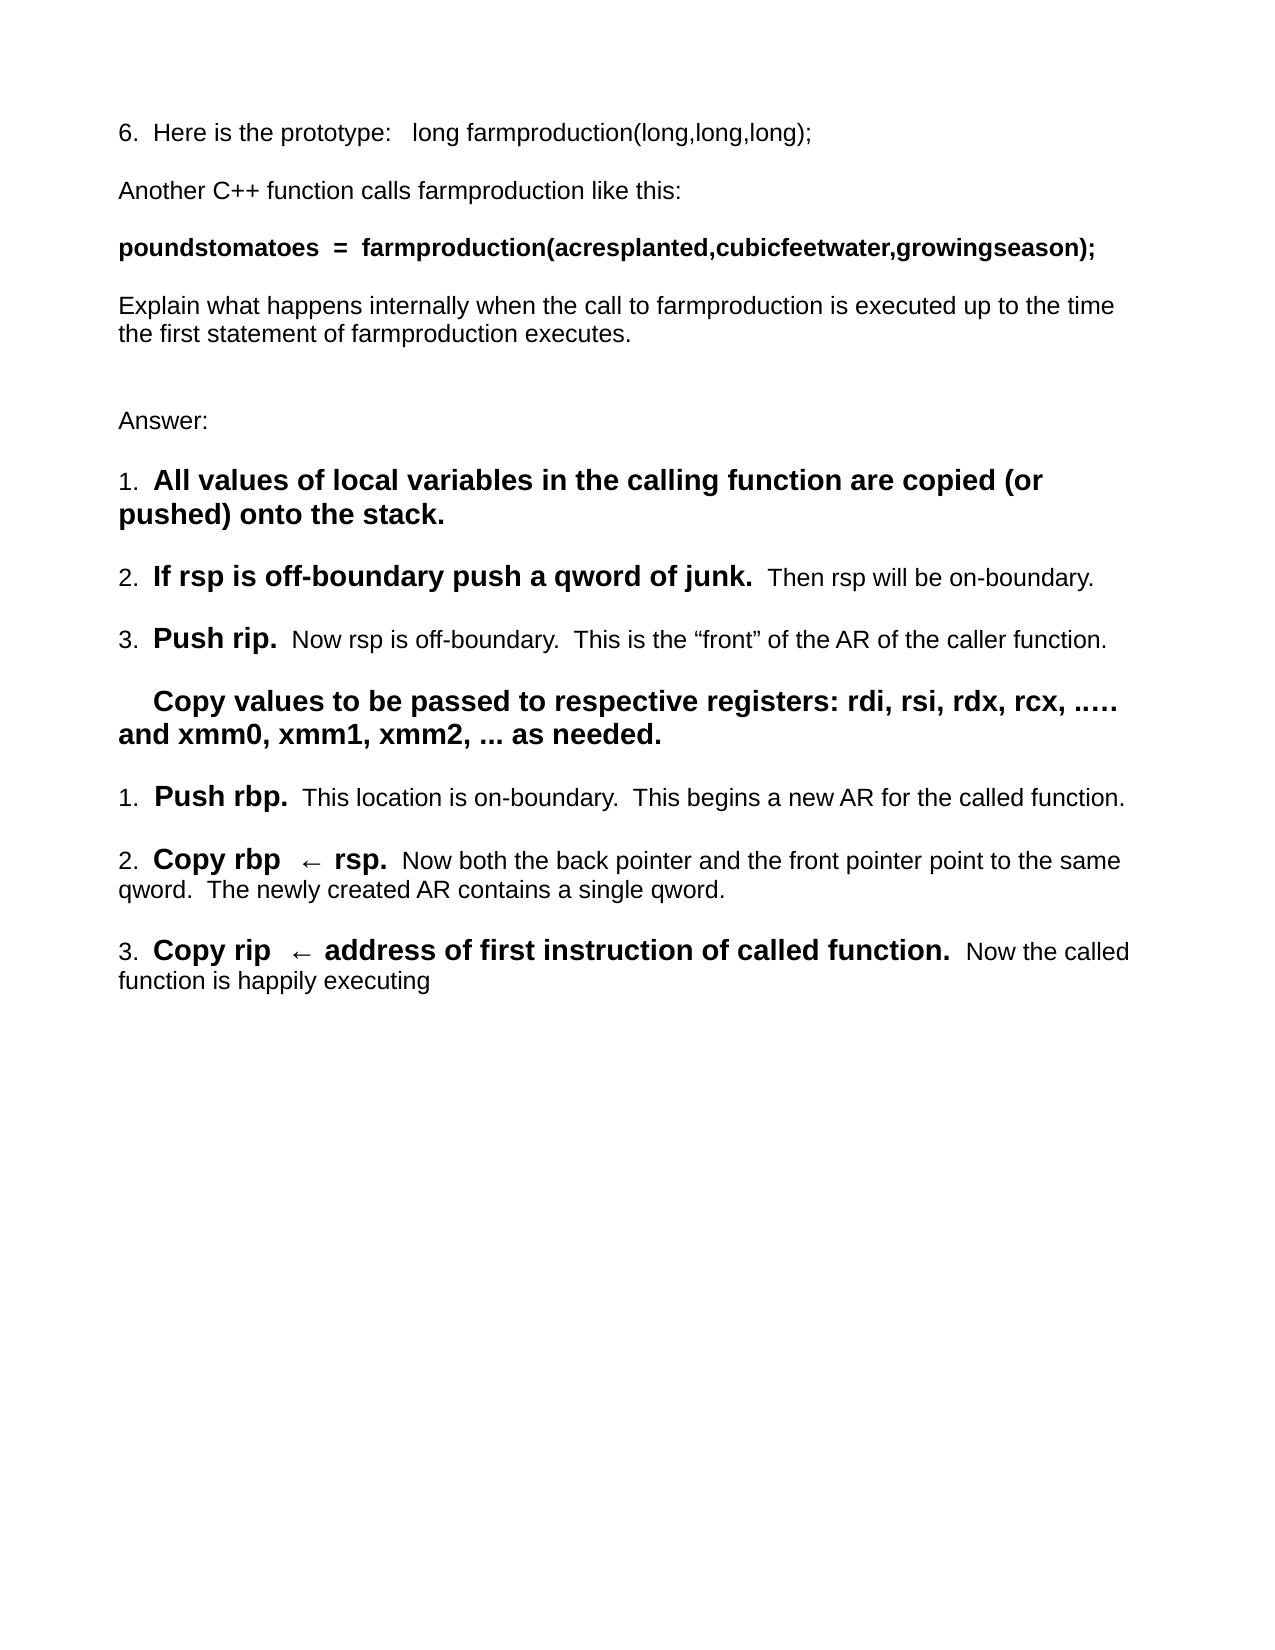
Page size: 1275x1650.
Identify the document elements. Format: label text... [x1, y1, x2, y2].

text 3. Push rip. Now rsp is off-boundary. This is the “front” of the AR of the caller function. [118, 621, 1157, 655]
text Copy values to be passed to respective registers: rdi, rsi, rdx, rcx, ..… and xmm0, xmm1, xmm2, ... as needed. [118, 683, 1157, 751]
text poundstomatoes = farmproduction(acresplanted,cubicfeetwater,growingseason); [118, 233, 1157, 262]
text 1. Push rbp. This location is on-boundary. This begins a new AR for the called function. [118, 779, 1157, 813]
text 2. Copy rbp ← rsp. Now both the back pointer and the front pointer point to the same qword. The newly created AR contains a single qword. [118, 842, 1157, 904]
text 1. All values of local variables in the calling function are copied (or pushed) onto the stack. [118, 463, 1157, 530]
text 6. Here is the prototype: long farmproduction(long,long,long); [118, 118, 1157, 147]
text 3. Copy rip ← address of first instruction of called function. Now the called function is happily executing [118, 933, 1157, 995]
text Another C++ function calls farmproduction like this: [118, 176, 1157, 204]
text Explain what happens internally when the call to farmproduction is executed up to the time the first statement of farmproduction executes. [118, 291, 1157, 348]
text 2. If rsp is off-boundary push a qword of junk. Then rsp will be on-boundary. [118, 559, 1157, 592]
text Answer: [118, 406, 1157, 434]
